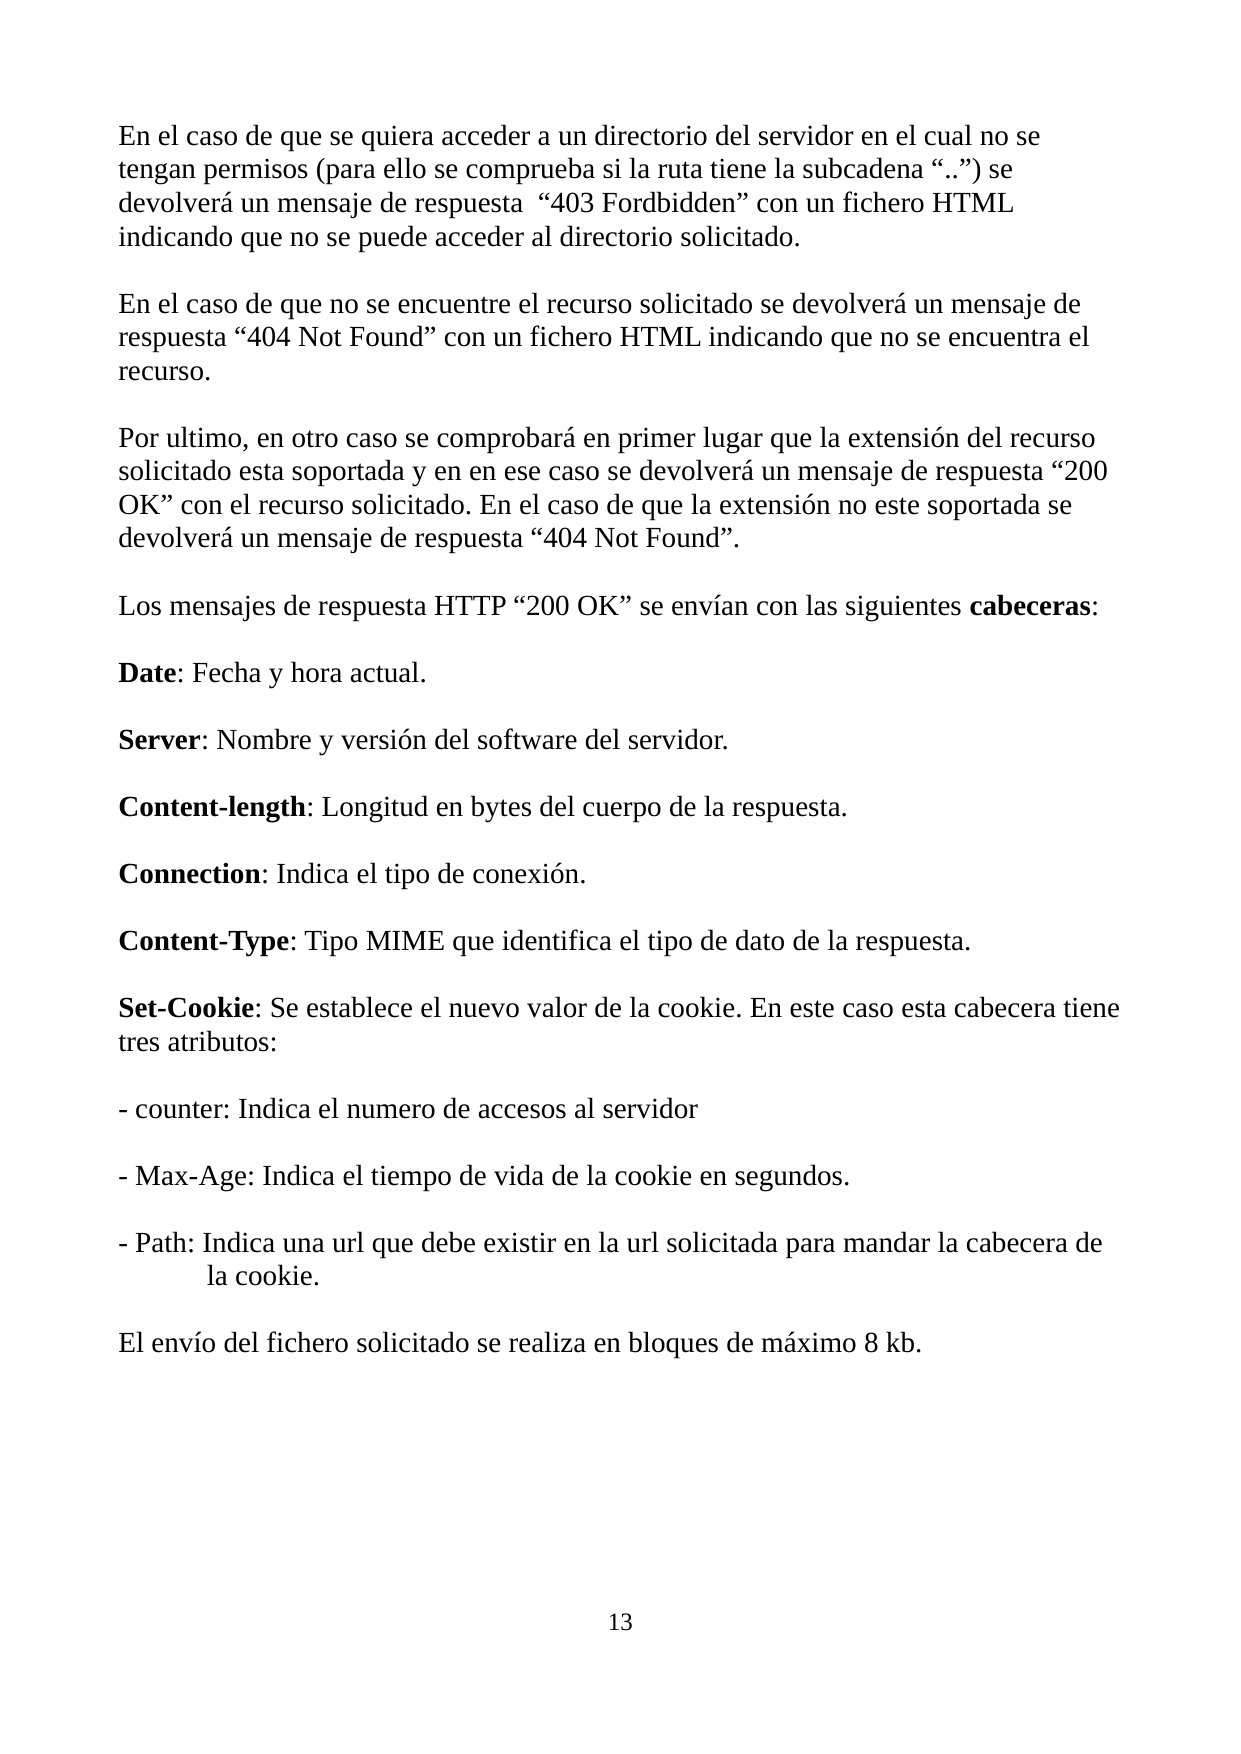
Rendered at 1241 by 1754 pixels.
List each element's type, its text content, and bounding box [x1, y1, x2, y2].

text Date: Fecha y hora actual. [118, 655, 1122, 688]
text Por ultimo, en otro caso se comprobará en primer lugar que la extensión del recurso solicitado esta soportada y en en ese caso se devolverá un mensaje de respuesta “200 OK” con el recurso solicitado. En el caso de que la extensión no este soportada se devolverá un mensaje de respuesta “404 Not Found”. [118, 420, 1122, 554]
text Set-Cookie: Se establece el nuevo valor de la cookie. En este caso esta cabecera tiene tres atributos: [118, 990, 1122, 1057]
text En el caso de que no se encuentre el recurso solicitado se devolverá un mensaje de respuesta “404 Not Found” con un fichero HTML indicando que no se encuentra el recurso. [118, 286, 1122, 386]
text Los mensajes de respuesta HTTP “200 OK” se envían con las siguientes cabeceras: [118, 588, 1122, 621]
text En el caso de que se quiera acceder a un directorio del servidor en el cual no se tengan permisos (para ello se comprueba si la ruta tiene la subcadena “..”) se devolverá un mensaje de respuesta “403 Fordbidden” con un fichero HTML indicando que no se puede acceder al directorio solicitado. [118, 118, 1122, 252]
text - counter: Indica el numero de accesos al servidor [118, 1091, 1122, 1124]
text - Max-Age: Indica el tiempo de vida de la cookie en segundos. [118, 1158, 1122, 1191]
text Server: Nombre y versión del software del servidor. [118, 722, 1122, 755]
text Content-length: Longitud en bytes del cuerpo de la respuesta. [118, 789, 1122, 822]
text - Path: Indica una url que debe existir en la url solicitada para mandar la cabecera de la cookie. [118, 1225, 1122, 1292]
text El envío del fichero solicitado se realiza en bloques de máximo 8 kb. [118, 1326, 1122, 1359]
text Content-Type: Tipo MIME que identifica el tipo de dato de la respuesta. [118, 923, 1122, 957]
text Connection: Indica el tipo de conexión. [118, 856, 1122, 889]
